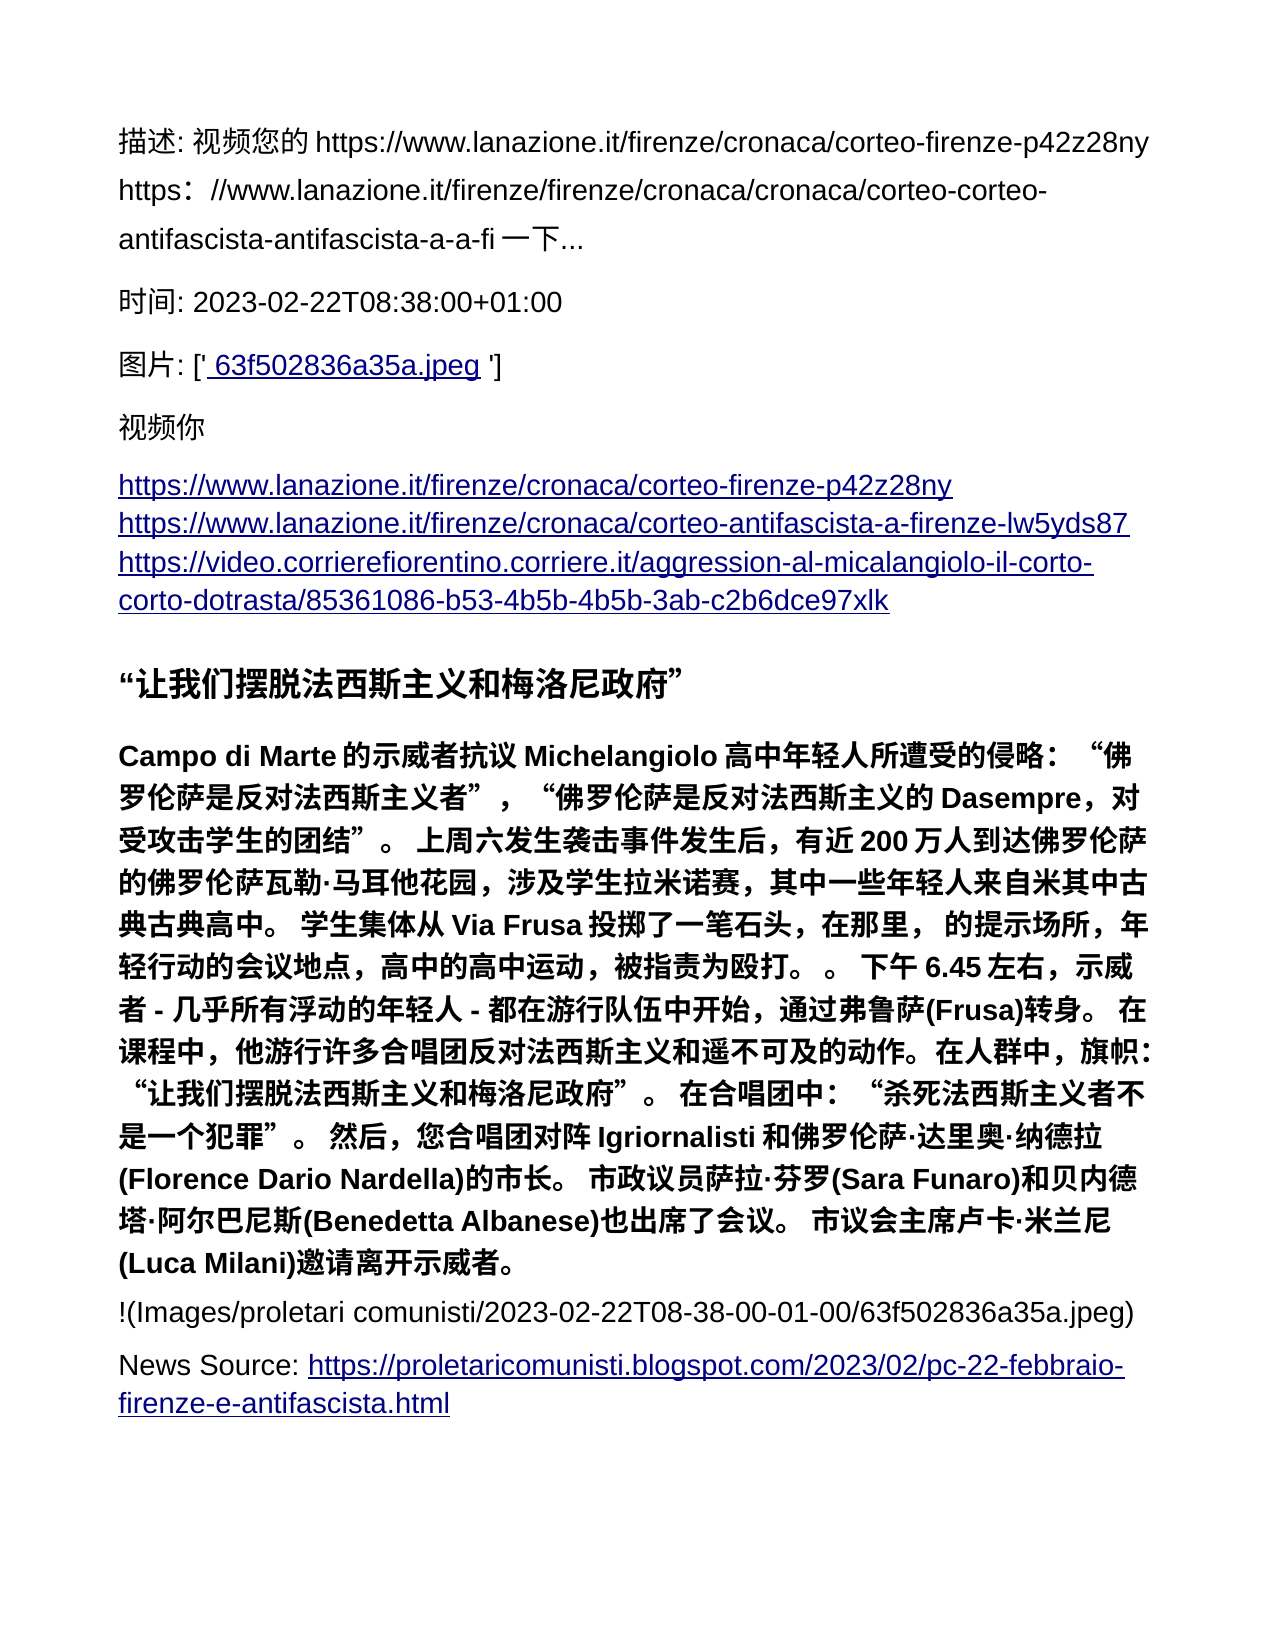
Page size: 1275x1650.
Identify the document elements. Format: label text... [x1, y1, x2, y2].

text 时间: 2023-02-22T08:38:00+01:00 [118, 278, 1157, 321]
text 描述: 视频您的https://www.lanazione.it/firenze/cronaca/corteo-firenze-p42z28ny https：//www.lanazione.it/firenze/firenze/cronaca/cronaca/corteo-corteo-antifascista-antifascista-a-a-fi一下... [118, 118, 1157, 257]
text 视频你 [118, 404, 1157, 447]
text News Source: https://proletaricomunisti.blogspot.com/2023/02/pc-22-febbraio-firenze-e-antifascista.html [118, 1348, 1157, 1420]
text https://www.lanazione.it/firenze/cronaca/corteo-firenze-p42z28ny https://www.lanazione.it/firenze/cronaca/corteo-antifascista-a-firenze-lw5yds87 https://video.corrierefiorentino.corriere.it/aggression-al-micalangiolo-il-corto-corto-dotrasta/85361086-b53-4b5b-4b5b-3ab-c2b6dce97xlk [118, 468, 1157, 617]
subtitle Campo di Marte的示威者抗议Michelangiolo高中年轻人所遭受的侵略：“佛罗伦萨是反对法西斯主义者”，“佛罗伦萨是反对法西斯主义的Dasempre，对受攻击学生的团结”。 上周六发生袭击事件发生后，有近200万人到达佛罗伦萨的佛罗伦萨瓦勒·马耳他花园，涉及学生拉米诺赛，其中一些年轻人来自米其中古典古典高中。 学生集体从Via Frusa投掷了一笔石头，在那里， 的提示场所，年轻行动的会议地点，高中的高中运动，被指责为殴打。 。 下午6.45左右，示威者 - 几乎所有浮动的年轻人 - 都在游行队伍中开始，通过弗鲁萨(Frusa)转身。 在课程中，他游行许多合唱团反对法西斯主义和遥不可及的动作。在人群中，旗帜：“让我们摆脱法西斯主义和梅洛尼政府”。 在合唱团中：“杀死法西斯主义者不是一个犯罪”。 然后，您合唱团对阵Igriornalisti和佛罗伦萨·达里奥·纳德拉(Florence Dario Nardella)的市长。 市政议员萨拉·芬罗(Sara Funaro)和贝内德塔·阿尔巴尼斯(Benedetta Albanese)也出席了会议。 市议会主席卢卡·米兰尼(Luca Milani)邀请离开示威者。 [118, 733, 1157, 1282]
text 图片: [' 63f502836a35a.jpeg '] [118, 341, 1157, 384]
text !(Images/proletari comunisti/2023-02-22T08-38-00-01-00/63f502836a35a.jpeg) [118, 1295, 1157, 1328]
subtitle “让我们摆脱法西斯主义和梅洛尼政府” [118, 657, 1157, 706]
